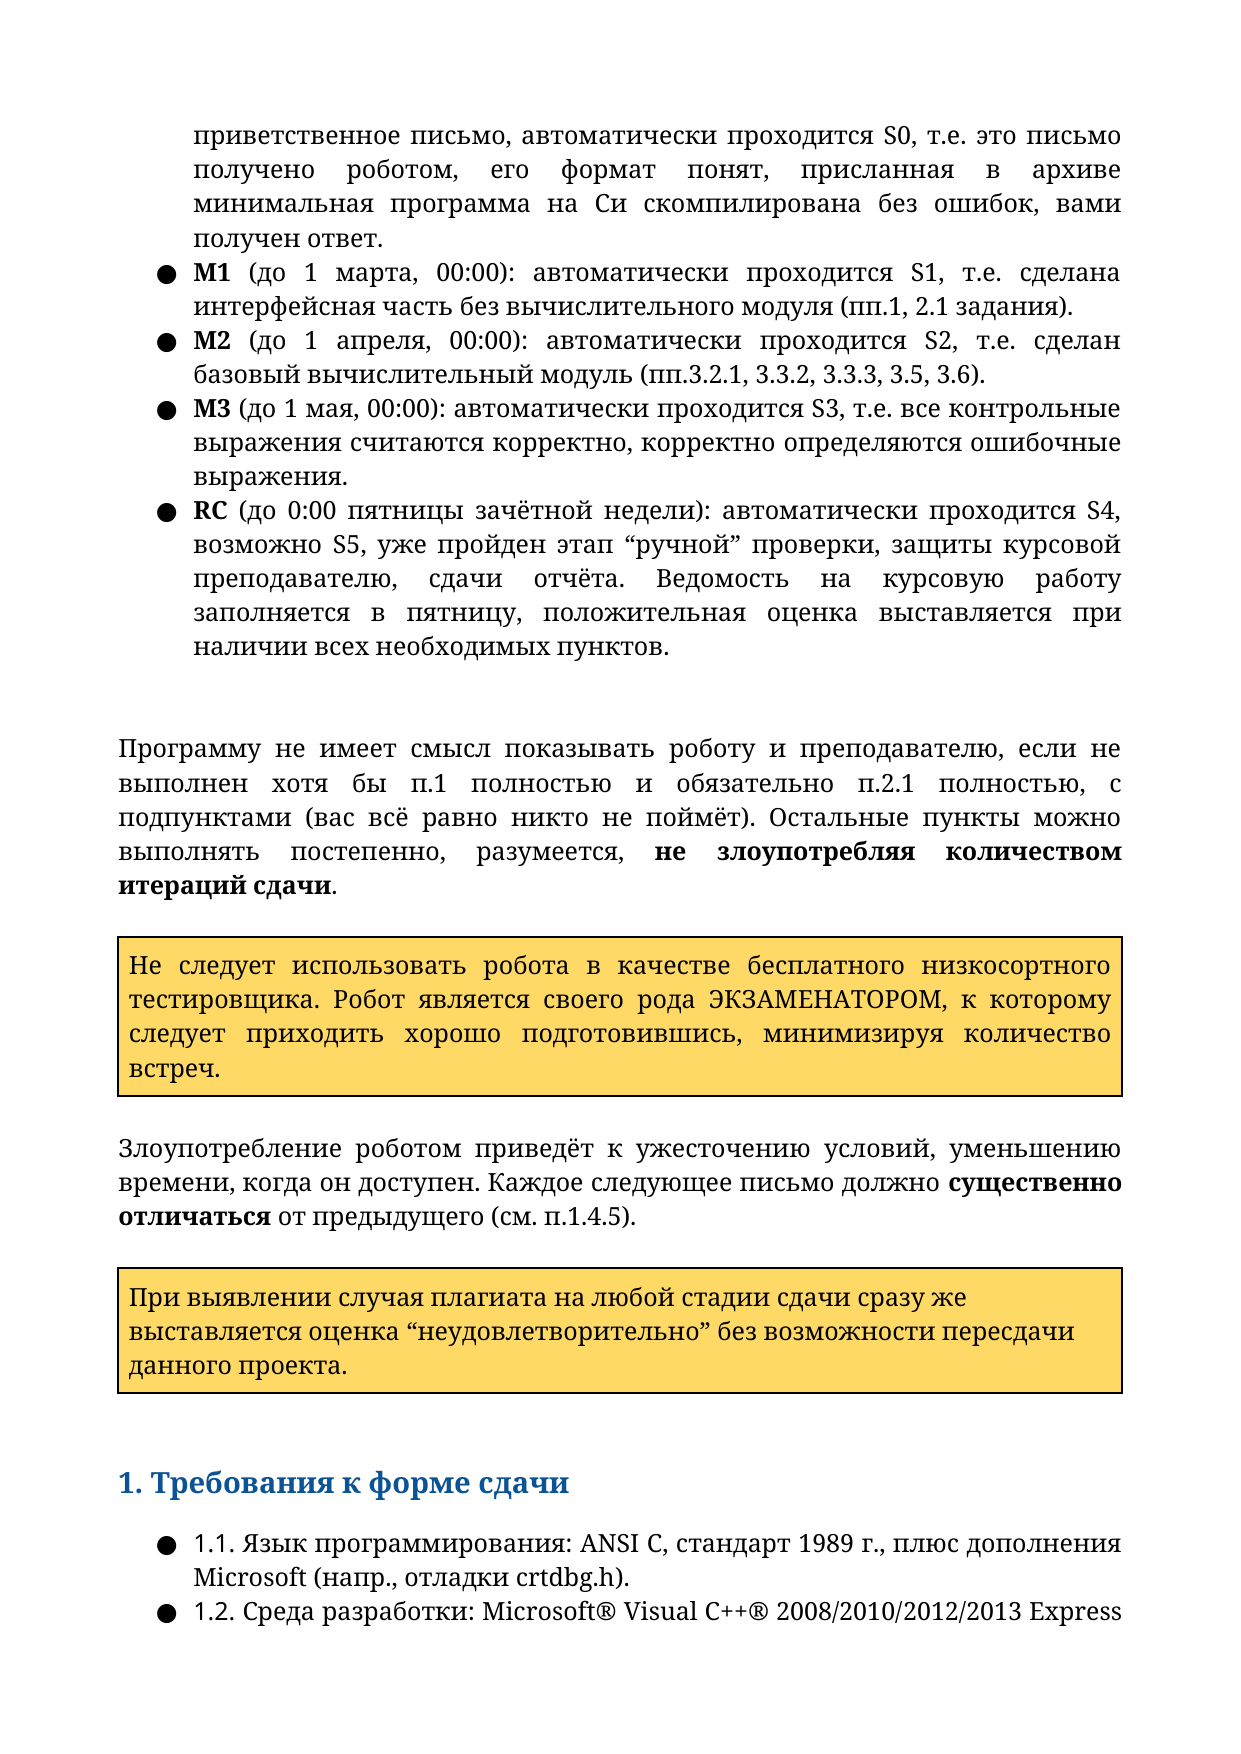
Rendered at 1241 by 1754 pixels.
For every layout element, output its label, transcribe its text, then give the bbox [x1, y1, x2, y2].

table_header Не следует использовать робота в качестве бесплатного низкосортного тестировщика. Робот является своего рода ЭКЗАМЕНАТОРОМ, к которому следует приходить хорошо подготовившись, минимизируя количество встреч. [119, 938, 1121, 1095]
text Программу не имеет смысл показывать роботу и преподавателю, если не выполнен хотя бы п.1 полностью и обязательно п.2.1 полностью, с подпунктами (вас всё равно никто не поймёт). Остальные пункты можно выполнять постепенно, разумеется, не злоупотребляя количеством итераций сдачи. [118, 731, 1122, 901]
text Злоупотребление роботом приведёт к ужесточению условий, уменьшению времени, когда он доступен. Каждое следующее письмо должно существенно отличаться от предыдущего (см. п.1.4.5). [118, 1131, 1122, 1233]
list M3 (до 1 мая, 00:00): автоматически проходится S3, т.е. все контрольные выражения считаются корректно, корректно определяются ошибочные выражения. [156, 391, 1122, 493]
list приветственное письмо, автоматически проходится S0, т.е. это письмо получено роботом, его формат понят, присланная в архиве минимальная программа на Си скомпилирована без ошибок, вами получен ответ. [156, 118, 1122, 254]
subtitle 1. Требования к форме сдачи [118, 1462, 1122, 1502]
list RC (до 0:00 пятницы зачётной недели): автоматически проходится S4, возможно S5, уже пройден этап “ручной” проверки, защиты курсовой преподавателю, сдачи отчёта. Ведомость на курсовую работу заполняется в пятницу, положительная оценка выставляется при наличии всех необходимых пунктов. [156, 493, 1122, 663]
list 1.1. Язык программирования: ANSI C, стандарт 1989 г., плюс дополнения Microsoft (напр., отладки crtdbg.h). [156, 1526, 1122, 1594]
list M2 (до 1 апреля, 00:00): автоматически проходится S2, т.е. сделан базовый вычислительный модуль (пп.3.2.1, 3.3.2, 3.3.3, 3.5, 3.6). [156, 322, 1122, 391]
list 1.2. Среда разработки: Microsoft® Visual C++® 2008/2010/2012/2013 Express [156, 1594, 1122, 1628]
list M1 (до 1 марта, 00:00): автоматически проходится S1, т.е. сделана интерфейсная часть без вычислительного модуля (пп.1, 2.1 задания). [156, 254, 1122, 322]
table_header При выявлении случая плагиата на любой стадии сдачи сразу же выставляется оценка “неудовлетворительно” без возможности пересдачи данного проекта. [119, 1269, 1121, 1392]
